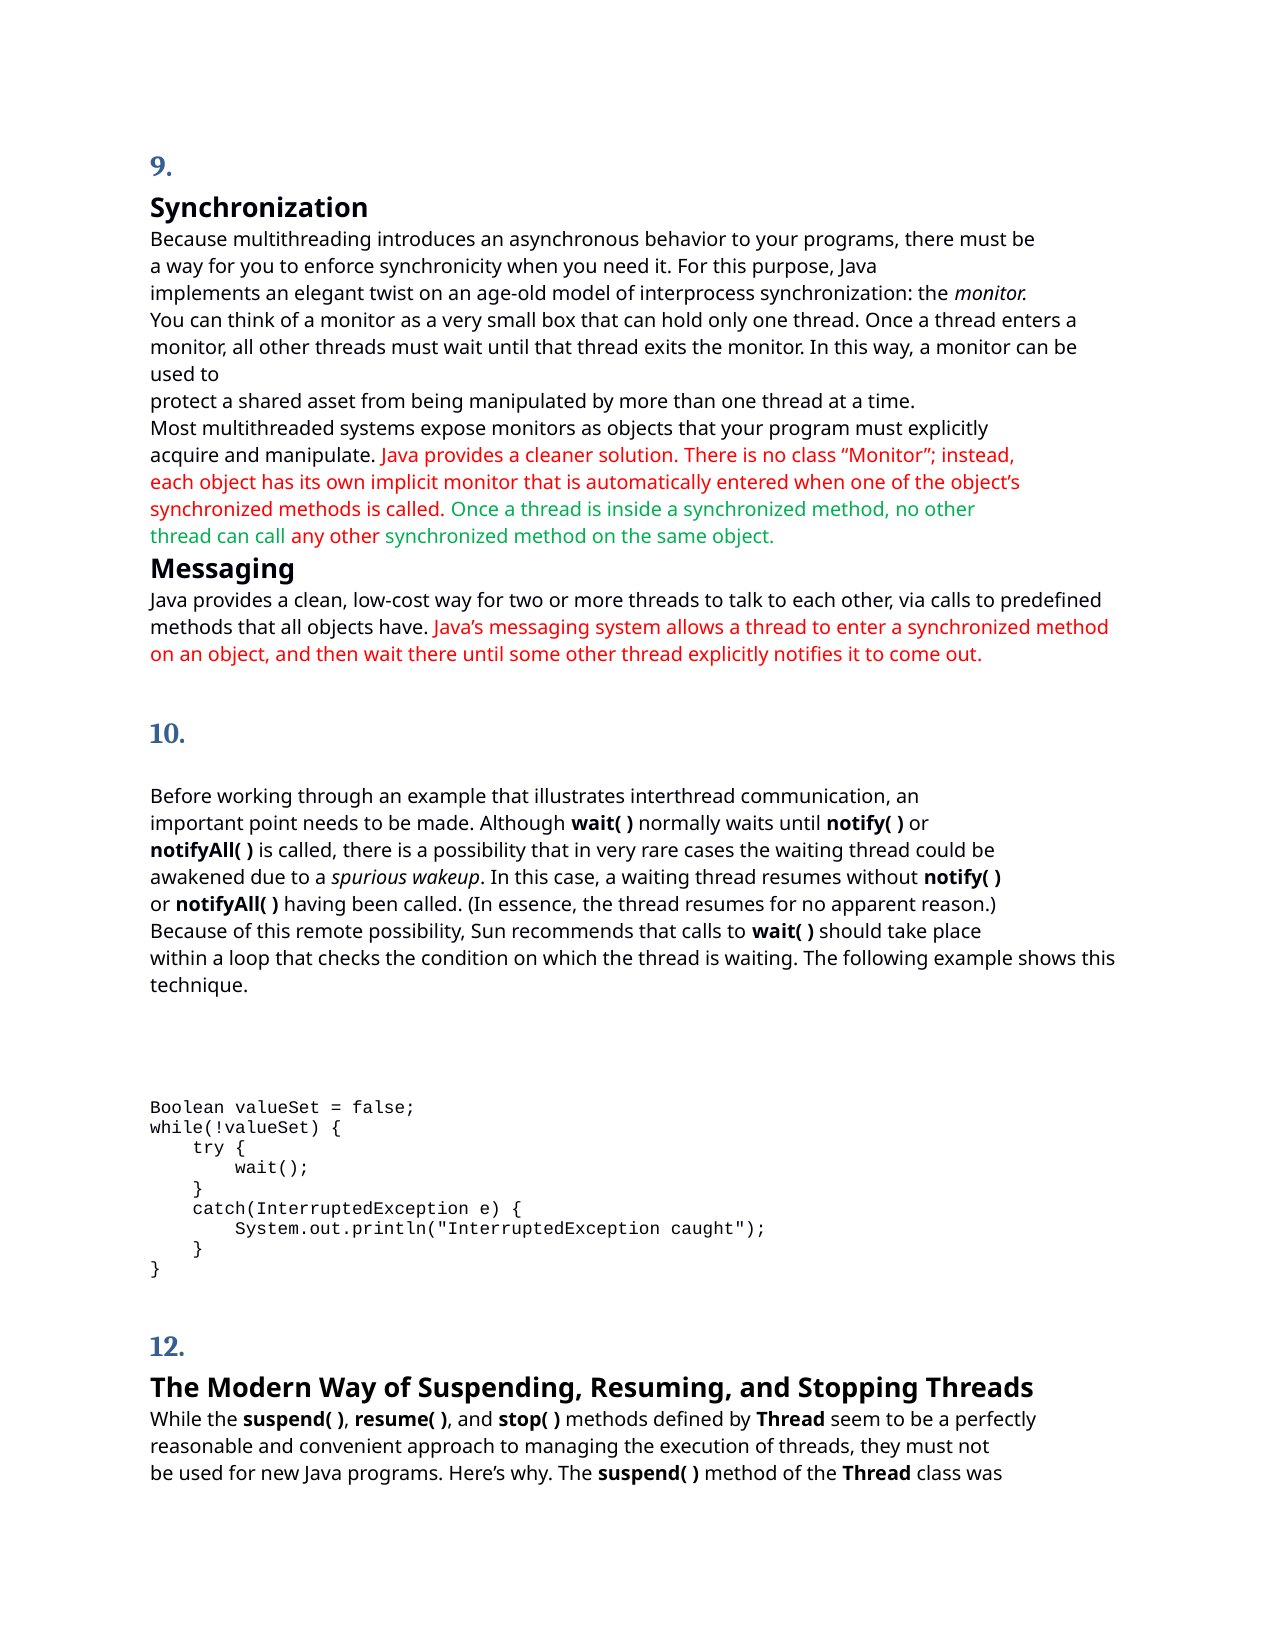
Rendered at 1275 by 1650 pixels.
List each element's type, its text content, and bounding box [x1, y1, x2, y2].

text a way for you to enforce synchronicity when you need it. For this purpose, Java [150, 252, 1125, 279]
text The Modern Way of Suspending, Resuming, and Stopping Threads [150, 1368, 1125, 1405]
text thread can call any other synchronized method on the same object. [150, 522, 1125, 549]
subtitle 10. [150, 717, 1125, 751]
text System.out.println("InterruptedException caught"); [150, 1219, 1125, 1239]
text wait(); [150, 1159, 1125, 1179]
text awakened due to a spurious wakeup. In this case, a waiting thread resumes without notify( ) [150, 863, 1125, 890]
text protect a shared asset from being manipulated by more than one thread at a time. [150, 387, 1125, 414]
text important point needs to be made. Although wait( ) normally waits until notify( ) or [150, 809, 1125, 836]
text synchronized methods is called. Once a thread is inside a synchronized method, no other [150, 495, 1125, 522]
text within a loop that checks the condition on which the thread is waiting. The following example shows this technique. [150, 944, 1125, 998]
text implements an elegant twist on an age-old model of interprocess synchronization: the monitor. [150, 279, 1125, 306]
text You can think of a monitor as a very small box that can hold only one thread. Once a thread enters a monitor, all other threads must wait until that thread exits the monitor. In this way, a monitor can be used to [150, 306, 1125, 387]
text catch(InterruptedException e) { [150, 1199, 1125, 1219]
text Java provides a clean, low-cost way for two or more threads to talk to each other, via calls to predefined methods that all objects have. Java’s messaging system allows a thread to enter a synchronized method on an object, and then wait there until some other thread explicitly notifies it to come out. [150, 586, 1125, 667]
text } [150, 1239, 1125, 1260]
text Before working through an example that illustrates interthread communication, an [150, 782, 1125, 809]
text Because of this remote possibility, Sun recommends that calls to wait( ) should take place [150, 917, 1125, 944]
subtitle 9. [150, 150, 1125, 183]
text acquire and manipulate. Java provides a cleaner solution. There is no class “Monitor”; instead, [150, 441, 1125, 468]
text while(!valueSet) { [150, 1119, 1125, 1139]
text Boolean valueSet = false; [150, 1099, 1125, 1119]
text } [150, 1179, 1125, 1199]
text Most multithreaded systems expose monitors as objects that your program must explicitly [150, 414, 1125, 441]
text each object has its own implicit monitor that is automatically entered when one of the object’s [150, 468, 1125, 495]
text try { [150, 1139, 1125, 1159]
text } [150, 1260, 1125, 1280]
text reasonable and convenient approach to managing the execution of threads, they must not [150, 1432, 1125, 1459]
text While the suspend( ), resume( ), and stop( ) methods defined by Thread seem to be a perfectly [150, 1405, 1125, 1432]
text be used for new Java programs. Here’s why. The suspend( ) method of the Thread class was [150, 1459, 1125, 1486]
text notifyAll( ) is called, there is a possibility that in very rare cases the waiting thread could be [150, 836, 1125, 863]
subtitle 12. [150, 1330, 1125, 1363]
text Because multithreading introduces an asynchronous behavior to your programs, there must be [150, 225, 1125, 252]
text Synchronization [150, 188, 1125, 225]
text Messaging [150, 549, 1125, 586]
text or notifyAll( ) having been called. (In essence, the thread resumes for no apparent reason.) [150, 890, 1125, 917]
